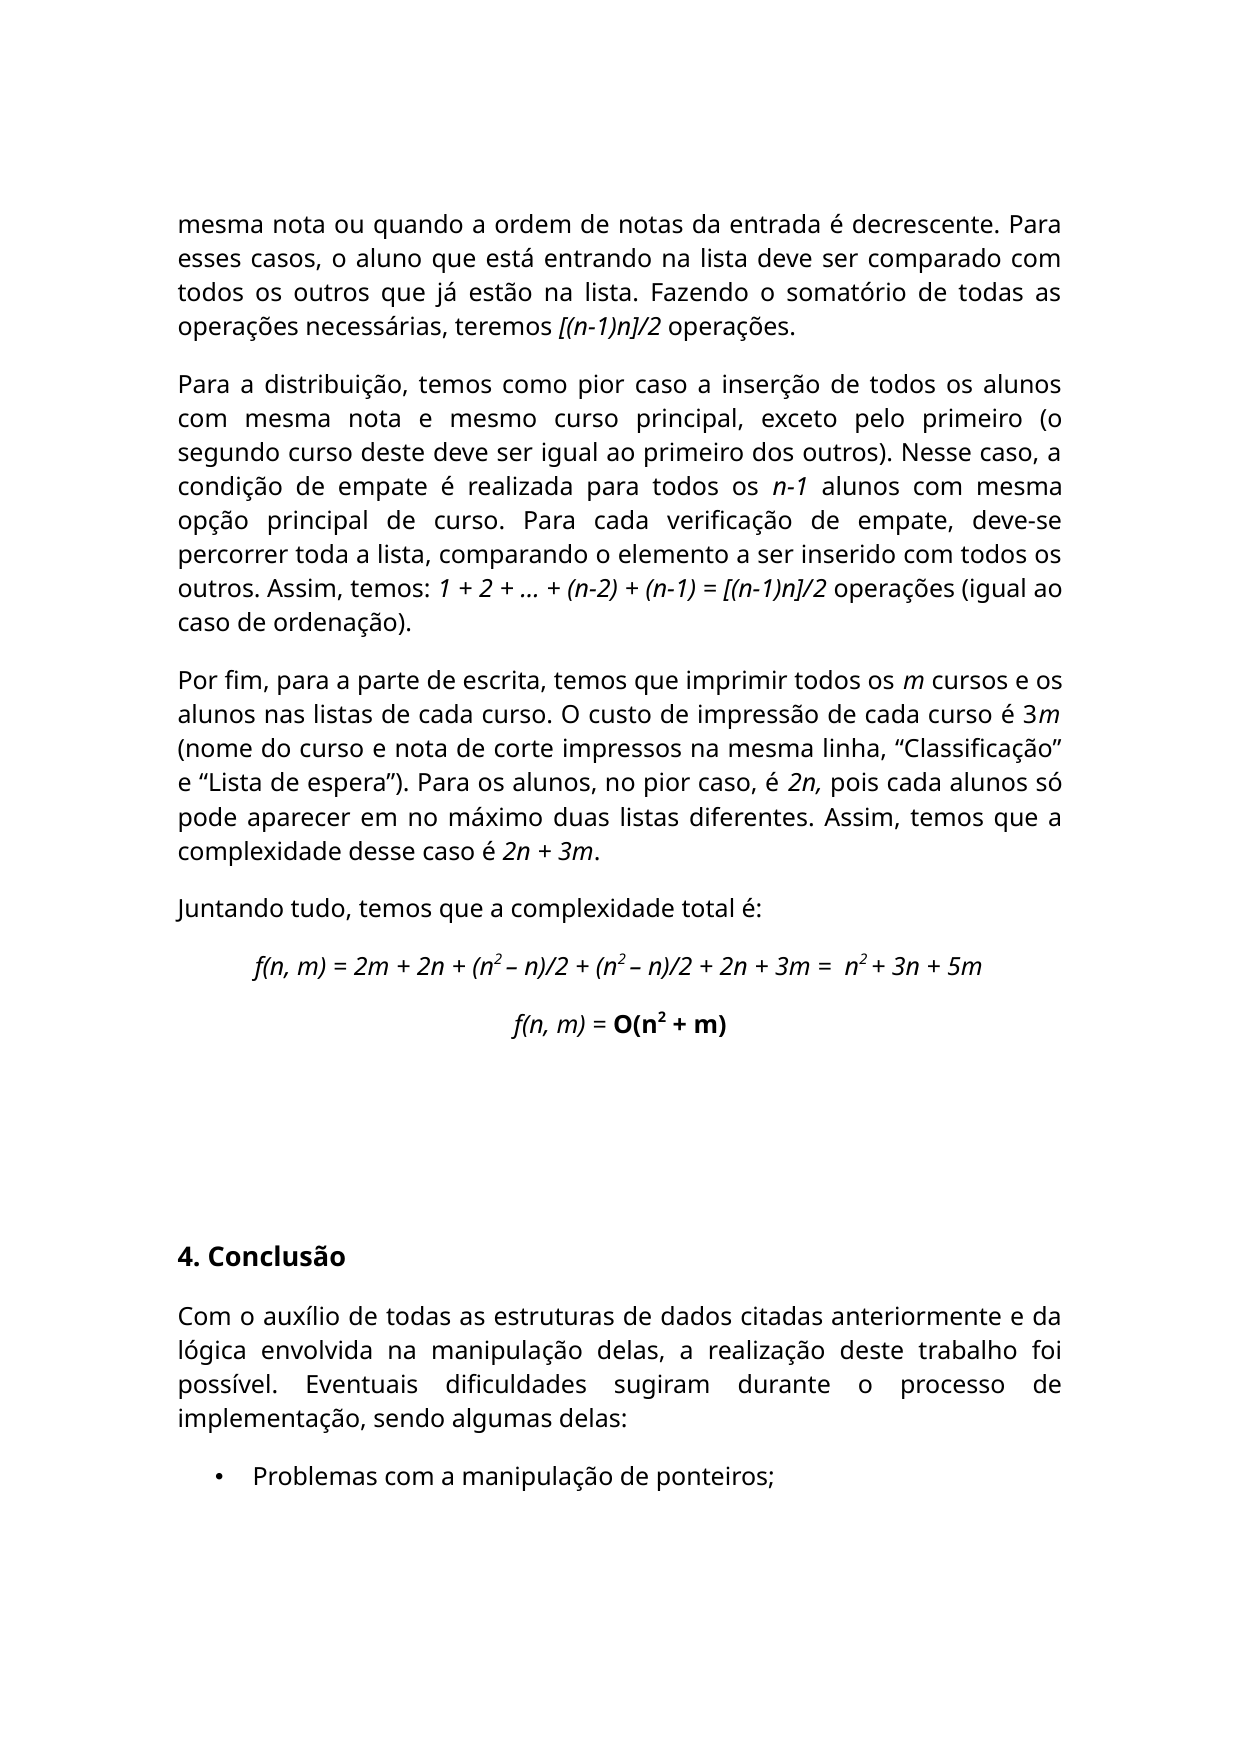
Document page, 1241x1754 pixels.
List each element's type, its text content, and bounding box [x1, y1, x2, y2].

list Problemas com a manipulação de ponteiros; [215, 1458, 1063, 1493]
text Juntando tudo, temos que a complexidade total é: [177, 891, 1063, 925]
text Para a distribuição, temos como pior caso a inserção de todos os alunos com mesma nota e mesmo curso principal, exceto pelo primeiro (o segundo curso deste deve ser igual ao primeiro dos outros). Nesse caso, a condição de empate é realizada para todos os n-1 alunos com mesma opção principal de curso. Para cada verificação de empate, deve-se percorrer toda a lista, comparando o elemento a ser inserido com todos os outros. Assim, temos: 1 + 2 + … + (n-2) + (n-1) = [(n-1)n]/2 operações (igual ao caso de ordenação). [177, 367, 1063, 639]
text f(n, m) = O(n2 + m) [177, 1007, 1063, 1041]
text f(n, m) = 2m + 2n + (n2 – n)/2 + (n2 – n)/2 + 2n + 3m = n2 + 3n + 5m [177, 949, 1063, 983]
text Com o auxílio de todas as estruturas de dados citadas anteriormente e da lógica envolvida na manipulação delas, a realização deste trabalho foi possível. Eventuais dificuldades sugiram durante o processo de implementação, sendo algumas delas: [177, 1298, 1063, 1435]
text mesma nota ou quando a ordem de notas da entrada é decrescente. Para esses casos, o aluno que está entrando na lista deve ser comparado com todos os outros que já estão na lista. Fazendo o somatório de todas as operações necessárias, teremos [(n-1)n]/2 operações. [177, 207, 1063, 343]
text Por fim, para a parte de escrita, temos que imprimir todos os m cursos e os alunos nas listas de cada curso. O custo de impressão de cada curso é 3m (nome do curso e nota de corte impressos na mesma linha, “Classificação” e “Lista de espera”). Para os alunos, no pior caso, é 2n, pois cada alunos só pode aparecer em no máximo duas listas diferentes. Assim, temos que a complexidade desse caso é 2n + 3m. [177, 663, 1063, 867]
text 4. Conclusão [177, 1238, 1063, 1275]
